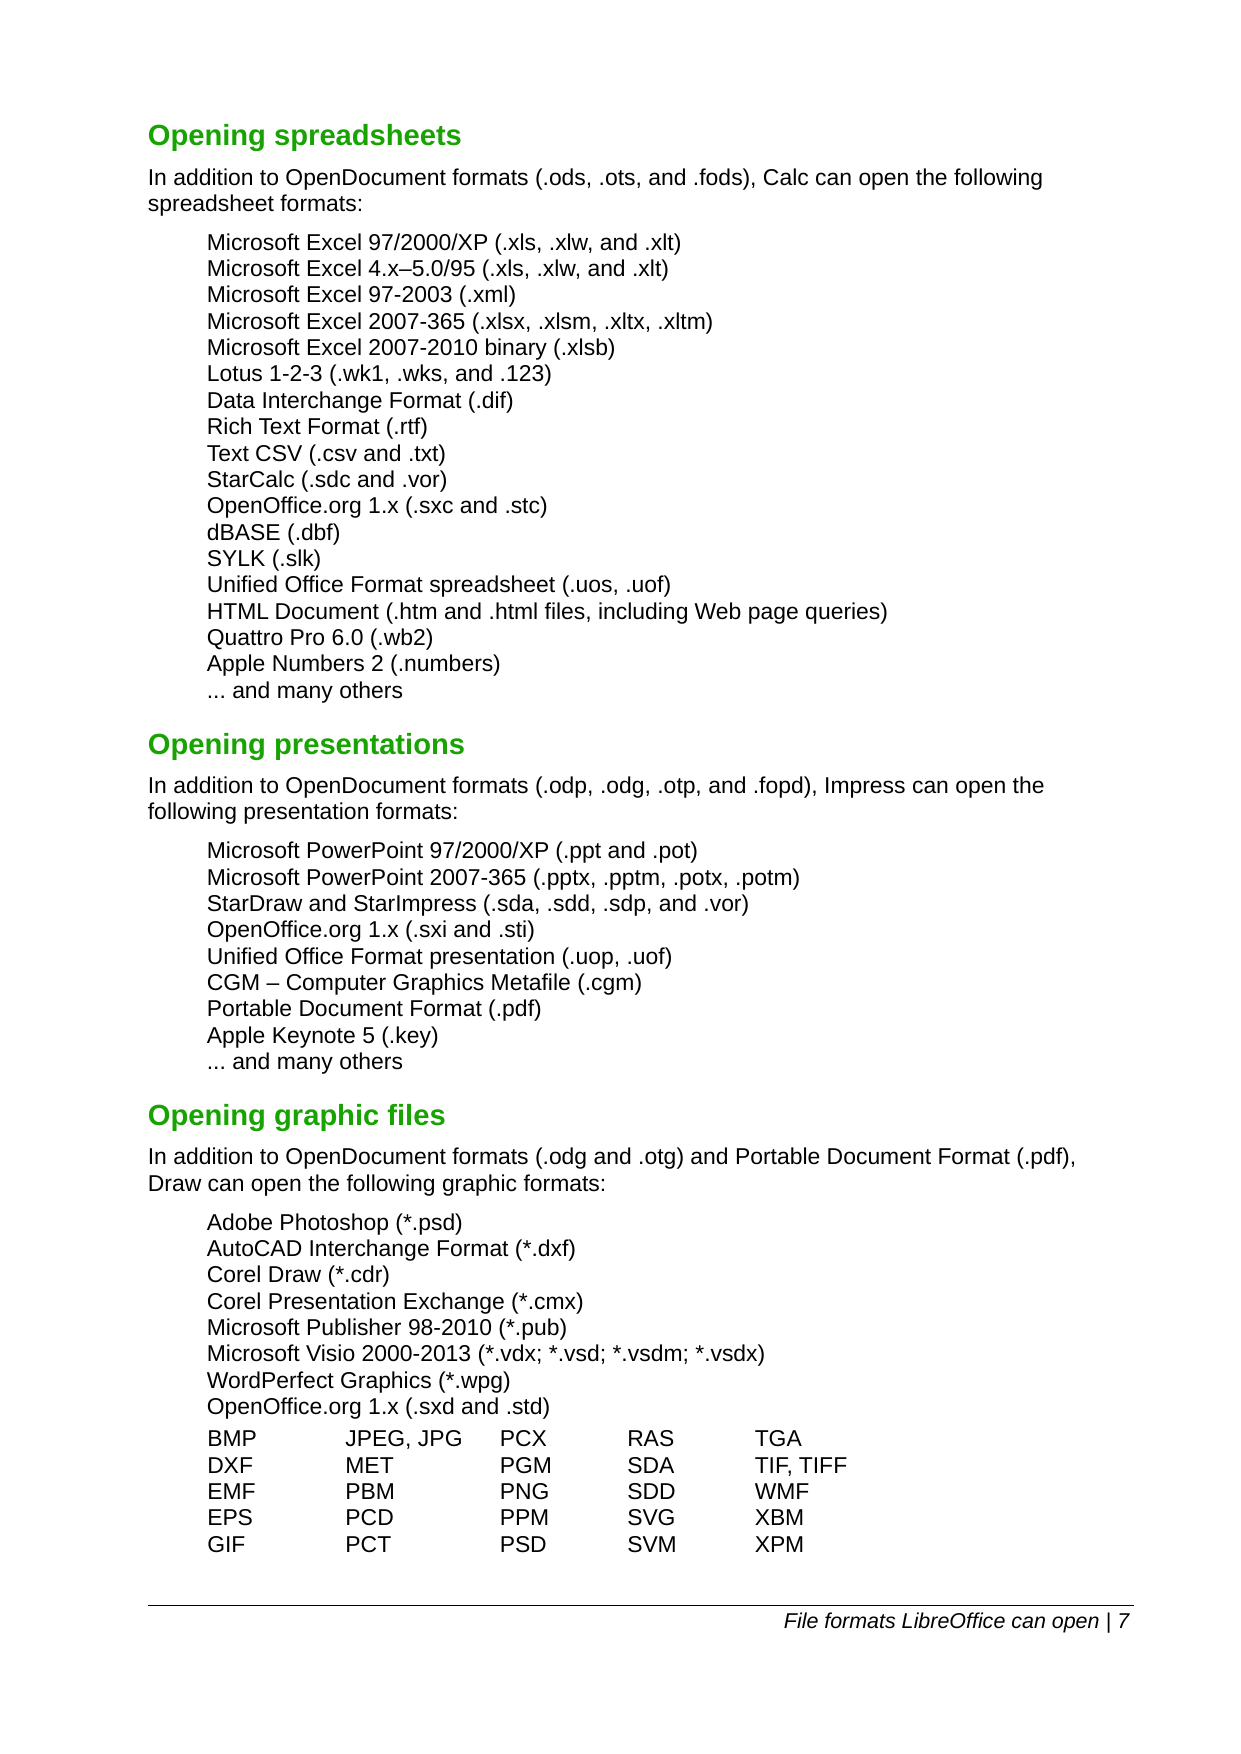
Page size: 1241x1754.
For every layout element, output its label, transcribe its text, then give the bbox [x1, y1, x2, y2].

text Microsoft Excel 97/2000/XP (.xls, .xlw, and .xlt) Microsoft Excel 4.x–5.0/95 (.xls, .xlw, and .xlt) Microsoft Excel 97-2003 (.xml) Microsoft Excel 2007-365 (.xlsx, .xlsm, .xltx, .xltm) Microsoft Excel 2007-2010 binary (.xlsb) Lotus 1-2-3 (.wk1, .wks, and .123) Data Interchange Format (.dif) Rich Text Format (.rtf) Text CSV (.csv and .txt) StarCalc (.sdc and .vor) OpenOffice.org 1.x (.sxc and .stc) dBASE (.dbf) SYLK (.slk) Unified Office Format spreadsheet (.uos, .uof) HTML Document (.htm and .html files, including Web page queries) Quattro Pro 6.0 (.wb2) Apple Numbers 2 (.numbers) ... and many others [207, 229, 1134, 703]
table_cell MET [345, 1452, 499, 1478]
text Microsoft PowerPoint 97/2000/XP (.ppt and .pot) Microsoft PowerPoint 2007-365 (.pptx, .pptm, .potx, .potm) StarDraw and StarImpress (.sda, .sdd, .sdp, and .vor) OpenOffice.org 1.x (.sxi and .sti) Unified Office Format presentation (.uop, .uof) CGM – Computer Graphics Metafile (.cgm) Portable Document Format (.pdf) Apple Keynote 5 (.key) ... and many others [207, 837, 1134, 1074]
table_cell PBM [345, 1478, 499, 1504]
table_cell SDD [627, 1478, 754, 1504]
table_cell SVG [627, 1504, 754, 1531]
subtitle Opening graphic files [148, 1098, 1134, 1132]
text In addition to OpenDocument formats (.odg and .otg) and Portable Document Format (.pdf), Draw can open the following graphic formats: [148, 1143, 1134, 1196]
list In addition to OpenDocument formats (.odp, .odg, .otp, and .fopd), Impress can open the following presentation formats: [148, 772, 1134, 825]
subtitle Opening spreadsheets [148, 118, 1134, 152]
text Adobe Photoshop (*.psd) AutoCAD Interchange Format (*.dxf) Corel Draw (*.cdr) Corel Presentation Exchange (*.cmx) Microsoft Publisher 98-2010 (*.pub) Microsoft Visio 2000-2013 (*.vdx; *.vsd; *.vsdm; *.vsdx) WordPerfect Graphics (*.wpg) OpenOffice.org 1.x (.sxd and .std) [207, 1208, 1134, 1419]
table_cell PGM [500, 1452, 627, 1478]
table_cell PCD [345, 1504, 499, 1531]
table_cell XBM [755, 1504, 910, 1531]
table_cell PSD [500, 1531, 627, 1562]
list In addition to OpenDocument formats (.ods, .ots, and .fods), Calc can open the following spreadsheet formats: [148, 163, 1134, 216]
table_header TGA [755, 1425, 910, 1452]
table_cell DXF [207, 1452, 345, 1478]
table_header RAS [627, 1425, 754, 1452]
table_header JPEG, JPG [345, 1425, 499, 1452]
table_cell PPM [500, 1504, 627, 1531]
table_cell EPS [207, 1504, 345, 1531]
table_cell PCT [345, 1531, 499, 1562]
table_cell TIF, TIFF [755, 1452, 910, 1478]
table_header BMP [207, 1425, 345, 1452]
table_cell WMF [755, 1478, 910, 1504]
subtitle Opening presentations [148, 727, 1134, 760]
table_cell XPM [755, 1531, 910, 1562]
table_cell SDA [627, 1452, 754, 1478]
table_cell SVM [627, 1531, 754, 1562]
table_cell EMF [207, 1478, 345, 1504]
table_cell PNG [500, 1478, 627, 1504]
table_cell GIF [207, 1531, 345, 1562]
table_header PCX [500, 1425, 627, 1452]
